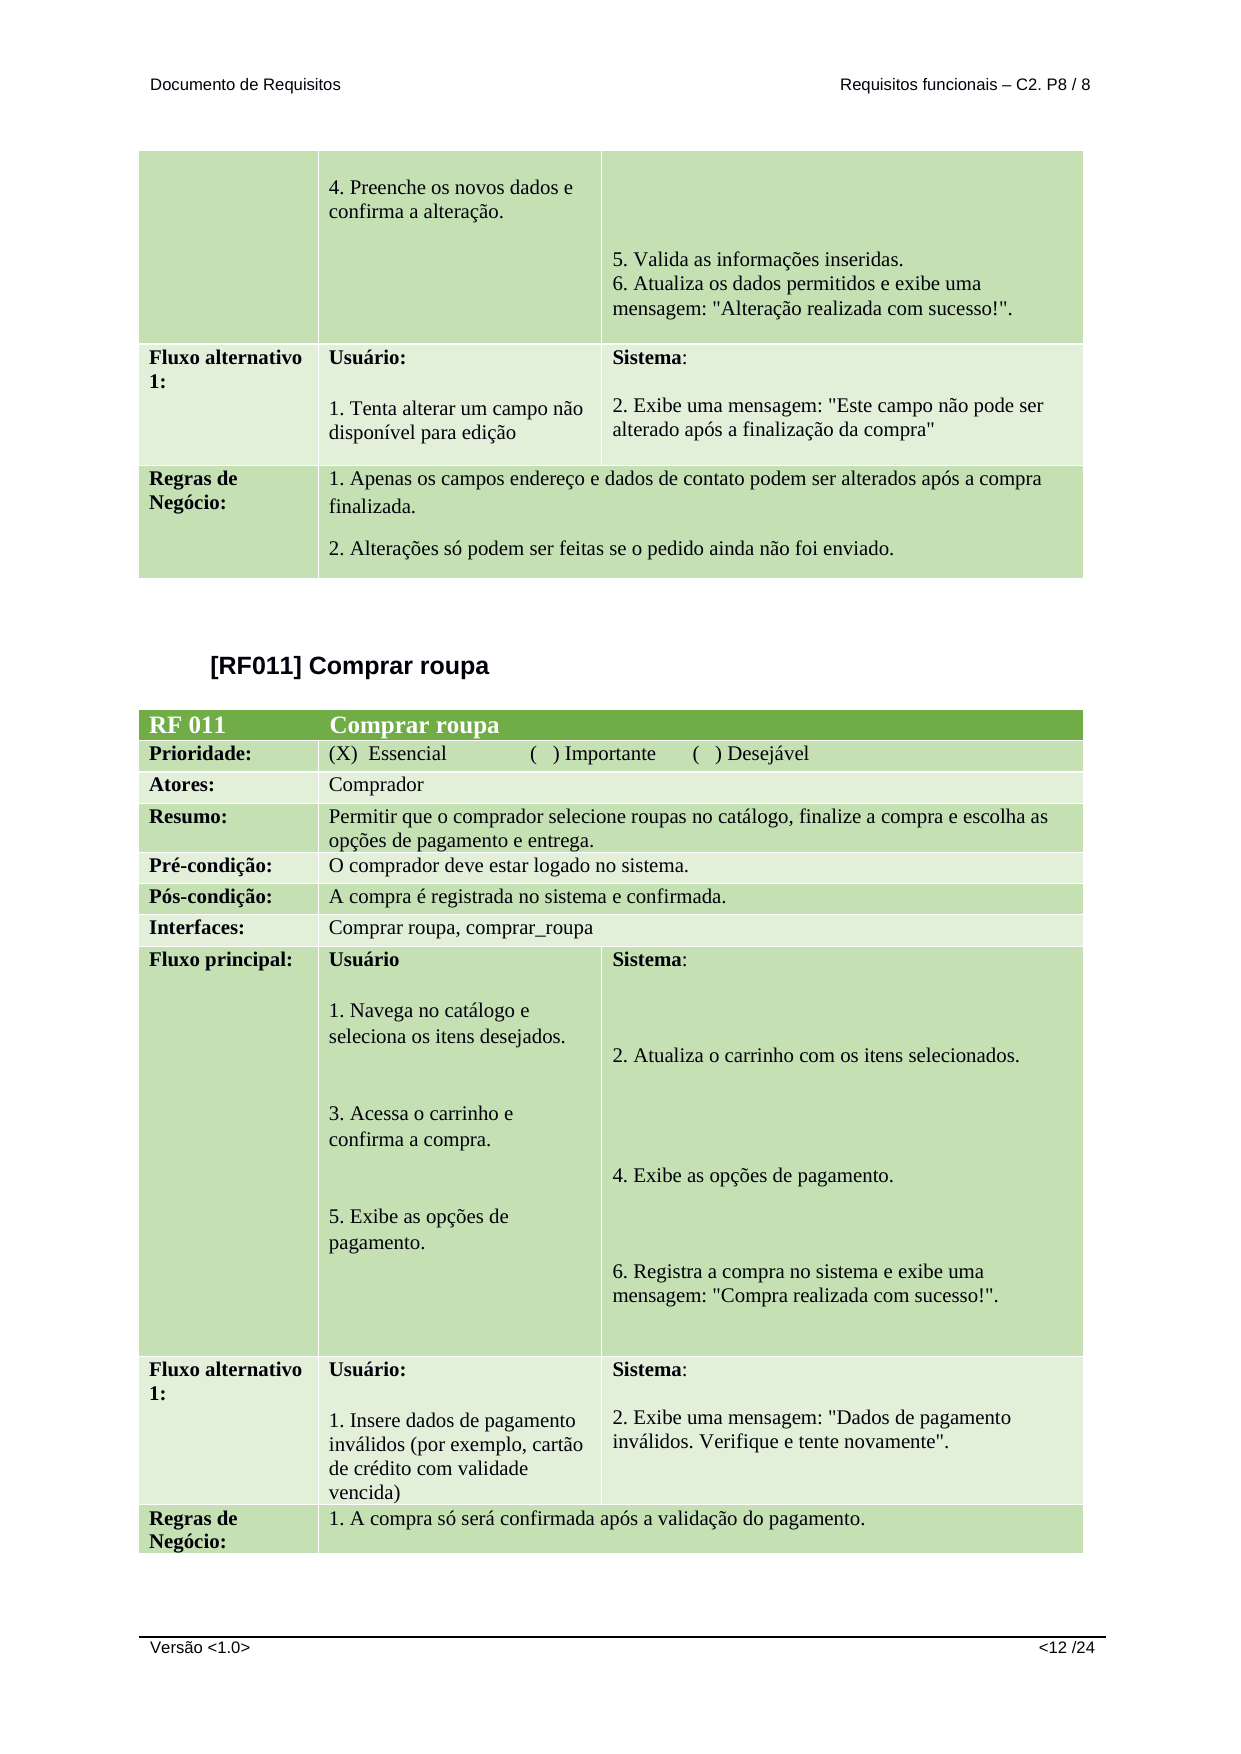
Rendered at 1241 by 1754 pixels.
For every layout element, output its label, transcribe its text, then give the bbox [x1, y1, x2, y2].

table_cell Sistema: 2. Exibe uma mensagem: "Este campo não pode ser alterado após a finalização da compra" [602, 345, 1083, 465]
table_cell Sistema: 2. Atualiza o carrinho com os itens selecionados. 4. Exibe as opções de pagamento. 6. Registra a compra no sistema e exibe uma mensagem: "Compra realizada com sucesso!". [602, 947, 1083, 1356]
table_cell Regras de Negócio: [139, 466, 318, 578]
table_cell 1. Apenas os campos endereço e dados de contato podem ser alterados após a compra finalizada. 2. Alterações só podem ser feitas se o pedido ainda não foi enviado. [319, 466, 1083, 578]
table_cell Comprador [319, 773, 1083, 803]
table_cell Regras de Negócio: [139, 1505, 318, 1553]
text [RF011] Comprar roupa [210, 651, 1090, 680]
table_cell Usuário: 1. Insere dados de pagamento inválidos (por exemplo, cartão de crédito com validade vencida) [319, 1357, 601, 1504]
table_cell 1. A compra só será confirmada após a validação do pagamento. [319, 1505, 1083, 1553]
table_cell [139, 151, 318, 343]
table_cell (X) Essencial ( ) Importante ( ) Desejável [319, 741, 1083, 771]
table_cell Usuário: 1. Tenta alterar um campo não disponível para edição [319, 345, 601, 465]
table_cell Fluxo principal: [139, 947, 318, 1356]
table_cell O comprador deve estar logado no sistema. [319, 853, 1083, 883]
table_cell Pós-condição: [139, 884, 318, 914]
table_header RF 011 [139, 710, 318, 740]
table_cell Comprar roupa, comprar_roupa [319, 915, 1083, 946]
table_cell Usuário 1. Navega no catálogo e seleciona os itens desejados. 3. Acessa o carrinho e confirma a compra. 5. Exibe as opções de pagamento. [319, 947, 601, 1356]
table_cell Fluxo alternativo 1: [139, 1357, 318, 1504]
table_cell Prioridade: [139, 741, 318, 771]
table_cell Sistema: 2. Exibe uma mensagem: "Dados de pagamento inválidos. Verifique e tente novamente". [602, 1357, 1083, 1504]
table_cell Fluxo alternativo 1: [139, 345, 318, 465]
table_cell 5. Valida as informações inseridas. 6. Atualiza os dados permitidos e exibe uma mensagem: "Alteração realizada com sucesso!". [602, 151, 1083, 343]
table_cell Permitir que o comprador selecione roupas no catálogo, finalize a compra e escolha as opções de pagamento e entrega. [319, 804, 1083, 852]
table_cell Pré-condição: [139, 853, 318, 883]
table_header Comprar roupa [318, 710, 1083, 740]
table_cell Atores: [139, 773, 318, 803]
table_cell A compra é registrada no sistema e confirmada. [319, 884, 1083, 914]
table_cell 4. Preenche os novos dados e confirma a alteração. [319, 151, 601, 343]
table_cell Resumo: [139, 804, 318, 852]
table_cell Interfaces: [139, 915, 318, 946]
